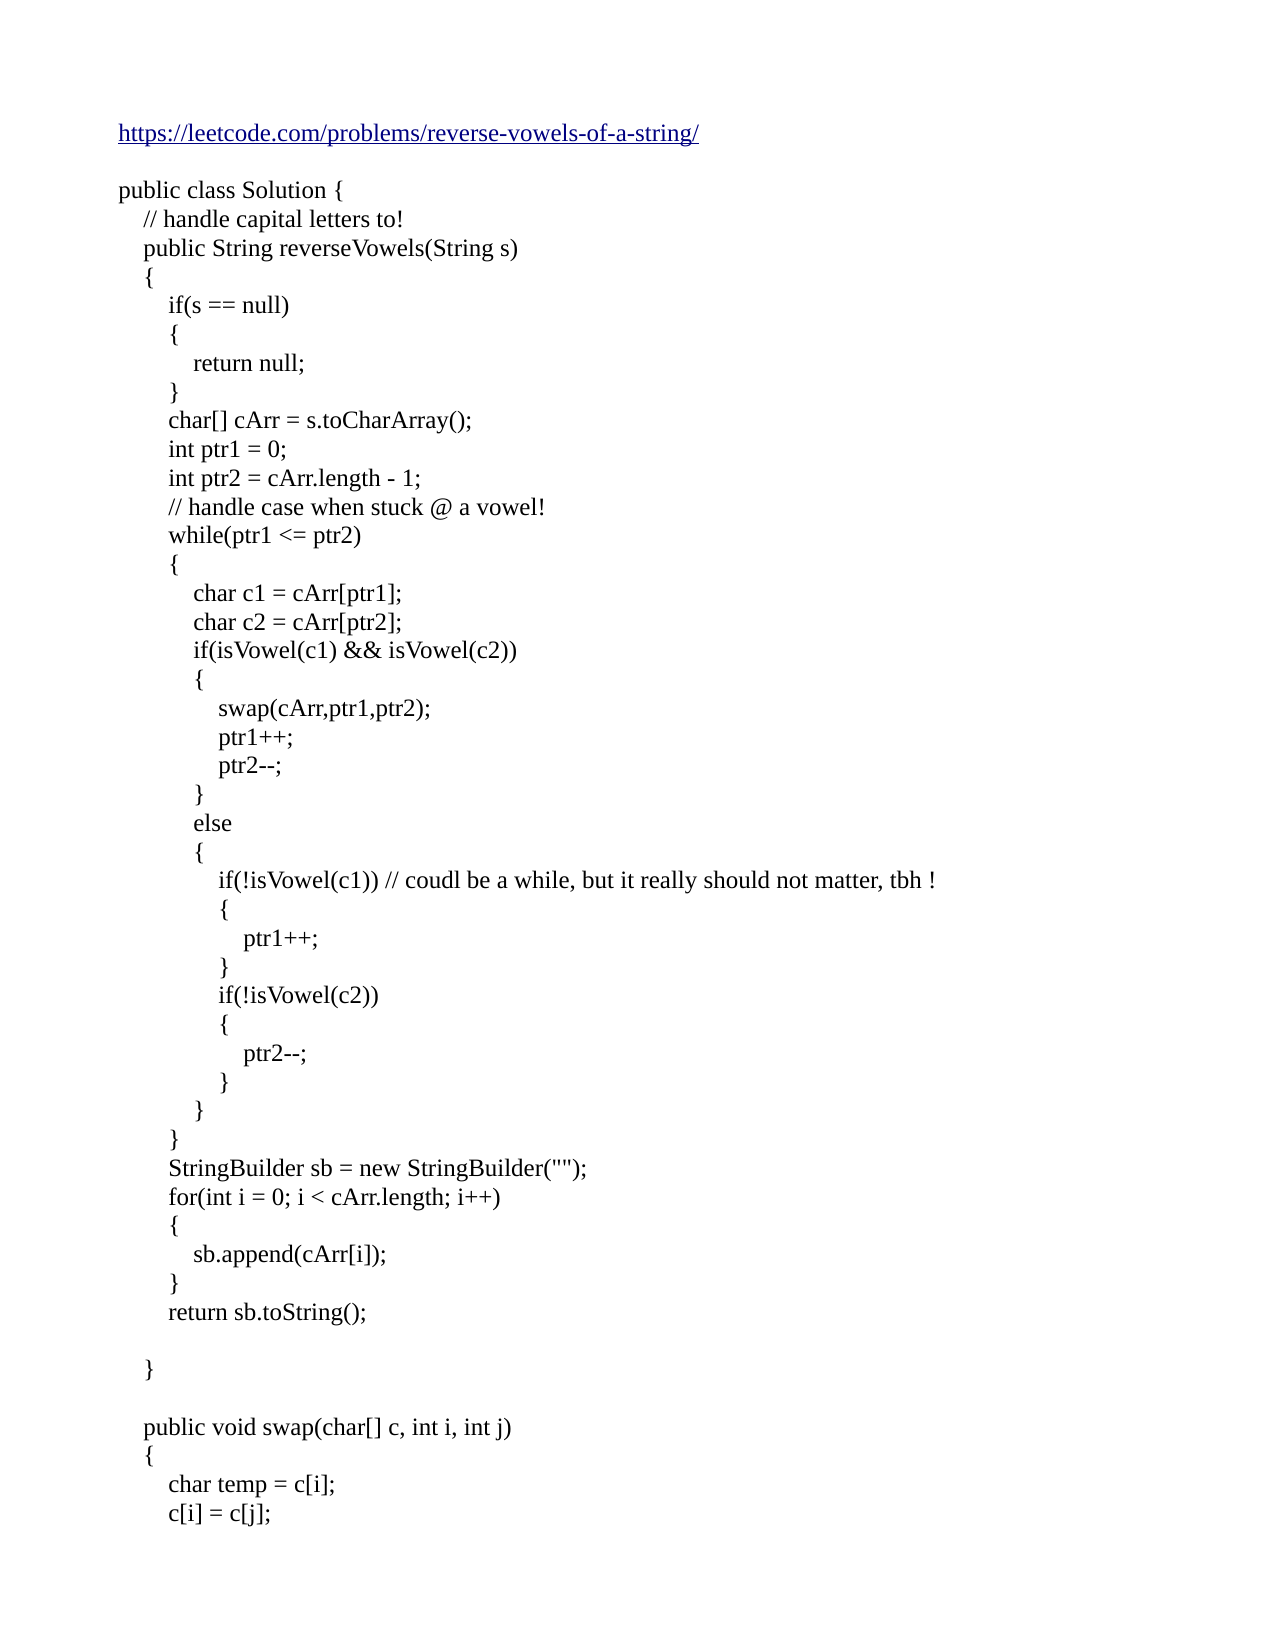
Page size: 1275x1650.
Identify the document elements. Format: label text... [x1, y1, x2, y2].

text { [118, 1441, 1157, 1469]
text if(s == null) [118, 291, 1157, 319]
text int ptr1 = 0; [118, 434, 1157, 463]
text char[] cArr = s.toCharArray(); [118, 406, 1157, 434]
text } [118, 952, 1157, 981]
text } [118, 1268, 1157, 1297]
text ptr1++; [118, 722, 1157, 751]
text } [118, 1067, 1157, 1096]
text https://leetcode.com/problems/reverse-vowels-of-a-string/ [118, 118, 1157, 147]
text { [118, 262, 1157, 291]
text if(!isVowel(c1)) // coudl be a while, but it really should not matter, tbh ! [118, 866, 1157, 894]
text // handle capital letters to! [118, 204, 1157, 233]
text } [118, 377, 1157, 406]
text { [118, 837, 1157, 866]
text if(isVowel(c1) && isVowel(c2)) [118, 636, 1157, 664]
text char temp = c[i]; [118, 1469, 1157, 1498]
text public String reverseVowels(String s) [118, 233, 1157, 262]
text swap(cArr,ptr1,ptr2); [118, 693, 1157, 722]
text { [118, 319, 1157, 348]
text char c1 = cArr[ptr1]; [118, 578, 1157, 607]
text } [118, 1124, 1157, 1153]
text ptr1++; [118, 923, 1157, 952]
text if(!isVowel(c2)) [118, 981, 1157, 1009]
text { [118, 1009, 1157, 1038]
text c[i] = c[j]; [118, 1498, 1157, 1527]
text public void swap(char[] c, int i, int j) [118, 1412, 1157, 1441]
text } [118, 779, 1157, 808]
text { [118, 894, 1157, 923]
text } [118, 1354, 1157, 1383]
text ptr2--; [118, 1038, 1157, 1067]
text { [118, 664, 1157, 693]
text StringBuilder sb = new StringBuilder(""); [118, 1153, 1157, 1182]
text return null; [118, 348, 1157, 377]
text while(ptr1 <= ptr2) [118, 521, 1157, 549]
text { [118, 549, 1157, 578]
text for(int i = 0; i < cArr.length; i++) [118, 1182, 1157, 1211]
text sb.append(cArr[i]); [118, 1239, 1157, 1268]
text public class Solution { [118, 176, 1157, 204]
text char c2 = cArr[ptr2]; [118, 607, 1157, 636]
text return sb.toString(); [118, 1297, 1157, 1326]
text // handle case when stuck @ a vowel! [118, 492, 1157, 521]
text } [118, 1096, 1157, 1124]
text ptr2--; [118, 751, 1157, 779]
text { [118, 1211, 1157, 1239]
text else [118, 808, 1157, 837]
text int ptr2 = cArr.length - 1; [118, 463, 1157, 492]
